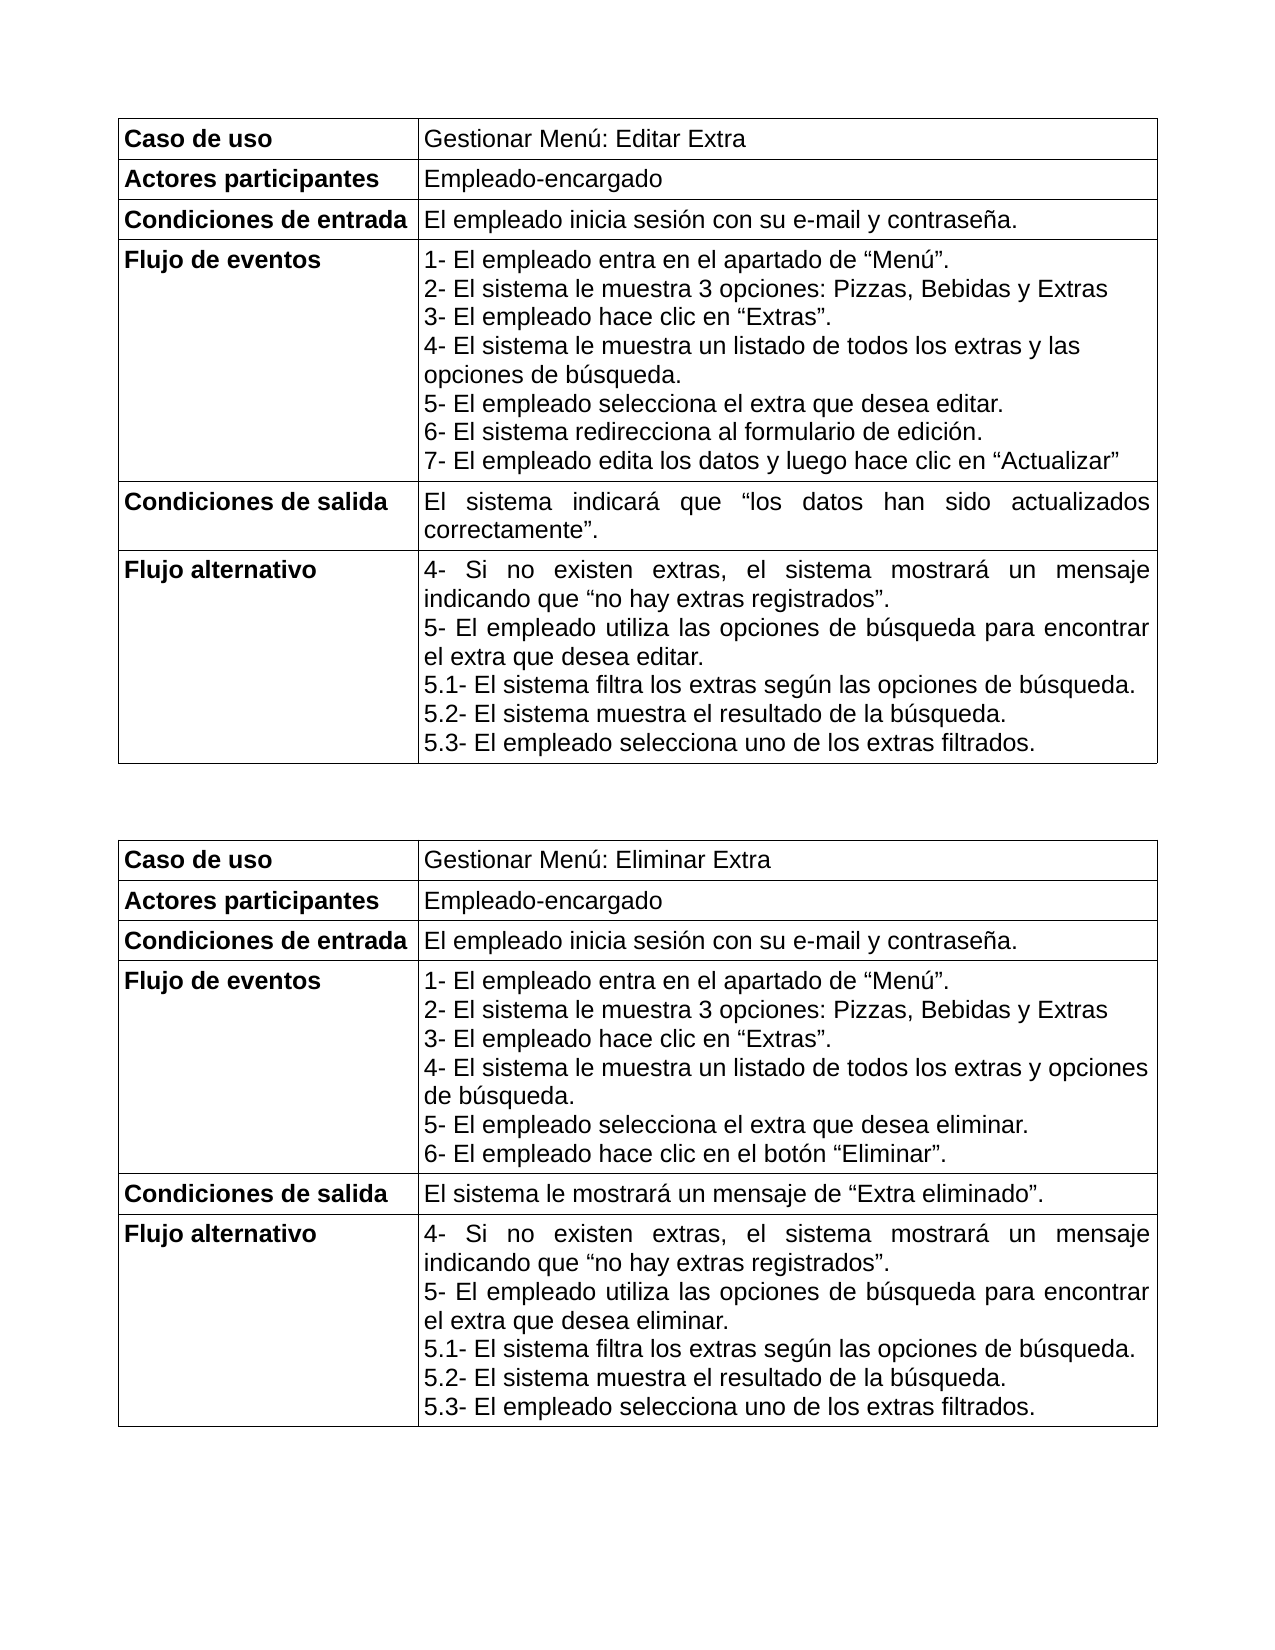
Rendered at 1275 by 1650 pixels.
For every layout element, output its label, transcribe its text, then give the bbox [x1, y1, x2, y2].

table_cell 4- Si no existen extras, el sistema mostrará un mensaje indicando que “no hay extras registrados”. 5- El empleado utiliza las opciones de búsqueda para encontrar el extra que desea editar. 5.1- El sistema filtra los extras según las opciones de búsqueda. 5.2- El sistema muestra el resultado de la búsqueda. 5.3- El empleado selecciona uno de los extras filtrados. [419, 551, 1157, 762]
table_cell El empleado inicia sesión con su e-mail y contraseña. [419, 921, 1157, 960]
table_cell Actores participantes [119, 160, 418, 199]
table_cell Flujo de eventos [119, 961, 418, 1173]
table_cell Actores participantes [119, 881, 418, 920]
table_header Caso de uso [119, 119, 418, 158]
table_cell Empleado-encargado [419, 881, 1157, 920]
table_header Caso de uso [119, 841, 418, 880]
table_header Gestionar Menú: Eliminar Extra [419, 841, 1157, 880]
table_cell 1- El empleado entra en el apartado de “Menú”. 2- El sistema le muestra 3 opciones: Pizzas, Bebidas y Extras 3- El empleado hace clic en “Extras”. 4- El sistema le muestra un listado de todos los extras y opciones de búsqueda. 5- El empleado selecciona el extra que desea eliminar. 6- El empleado hace clic en el botón “Eliminar”. [419, 961, 1157, 1173]
table_header Gestionar Menú: Editar Extra [419, 119, 1157, 158]
table_cell Condiciones de salida [119, 1174, 418, 1213]
table_cell Condiciones de entrada [119, 200, 418, 239]
table_cell Empleado-encargado [419, 160, 1157, 199]
table_cell Flujo alternativo [119, 1215, 418, 1426]
table_cell Flujo de eventos [119, 240, 418, 481]
table_cell El sistema le mostrará un mensaje de “Extra eliminado”. [419, 1174, 1157, 1213]
table_cell 4- Si no existen extras, el sistema mostrará un mensaje indicando que “no hay extras registrados”. 5- El empleado utiliza las opciones de búsqueda para encontrar el extra que desea eliminar. 5.1- El sistema filtra los extras según las opciones de búsqueda. 5.2- El sistema muestra el resultado de la búsqueda. 5.3- El empleado selecciona uno de los extras filtrados. [419, 1215, 1157, 1426]
table_cell Condiciones de entrada [119, 921, 418, 960]
table_cell Condiciones de salida [119, 482, 418, 550]
table_cell Flujo alternativo [119, 551, 418, 762]
table_cell El empleado inicia sesión con su e-mail y contraseña. [419, 200, 1157, 239]
table_cell 1- El empleado entra en el apartado de “Menú”. 2- El sistema le muestra 3 opciones: Pizzas, Bebidas y Extras 3- El empleado hace clic en “Extras”. 4- El sistema le muestra un listado de todos los extras y las opciones de búsqueda. 5- El empleado selecciona el extra que desea editar. 6- El sistema redirecciona al formulario de edición. 7- El empleado edita los datos y luego hace clic en “Actualizar” [419, 240, 1157, 481]
table_cell El sistema indicará que “los datos han sido actualizados correctamente”. [419, 482, 1157, 550]
